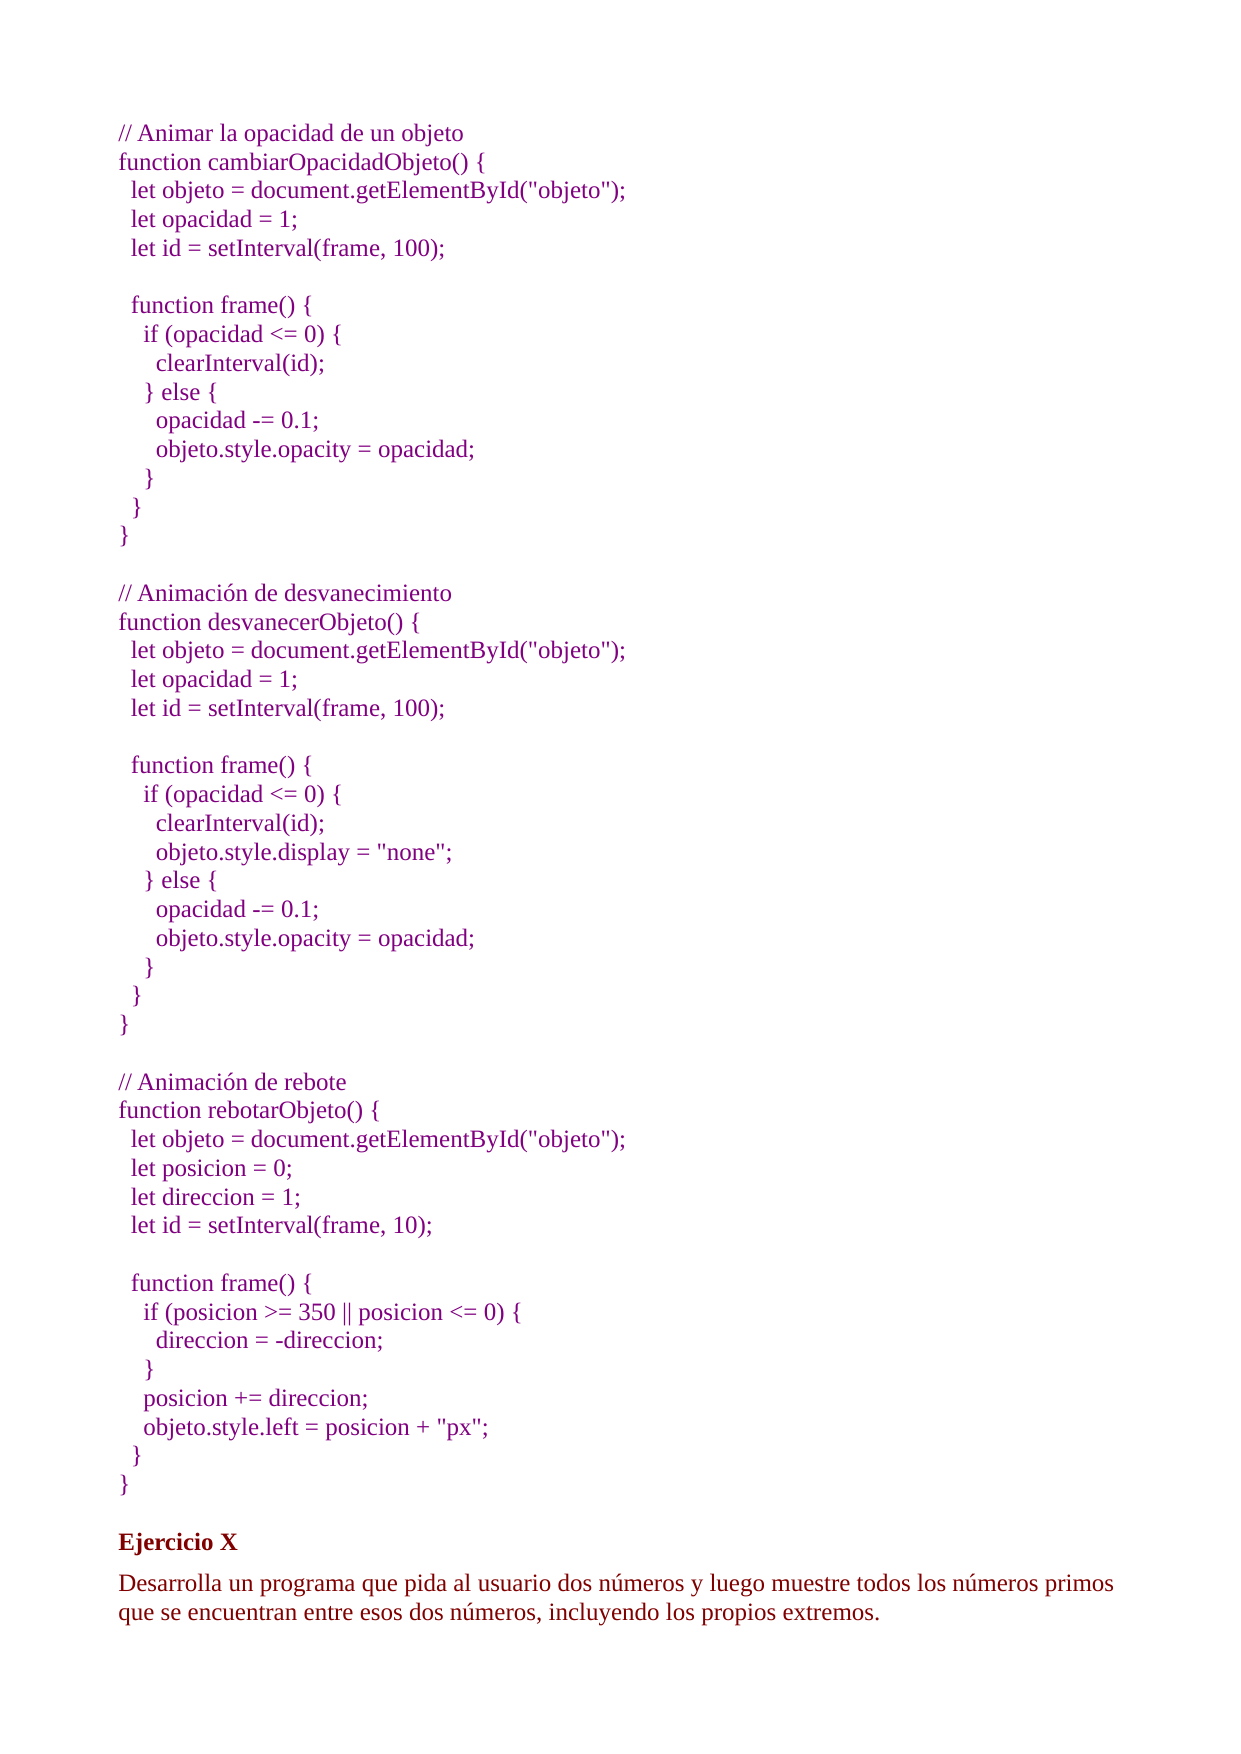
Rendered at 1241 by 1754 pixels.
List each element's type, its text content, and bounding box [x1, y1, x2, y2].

text objeto.style.opacity = opacidad; [118, 923, 1122, 952]
text } [118, 463, 1122, 492]
text function desvanecerObjeto() { [118, 607, 1122, 636]
text direccion = -direccion; [118, 1326, 1122, 1354]
text } [118, 1009, 1122, 1038]
text let direccion = 1; [118, 1182, 1122, 1211]
text Desarrolla un programa que pida al usuario dos números y luego muestre todos los números primos que se encuentran entre esos dos números, incluyendo los propios extremos. [118, 1568, 1122, 1626]
text objeto.style.display = "none"; [118, 837, 1122, 866]
text // Animar la opacidad de un objeto [118, 118, 1122, 147]
text clearInterval(id); [118, 808, 1122, 837]
text let opacidad = 1; [118, 664, 1122, 693]
text function frame() { [118, 1268, 1122, 1297]
text clearInterval(id); [118, 348, 1122, 377]
text opacidad -= 0.1; [118, 406, 1122, 434]
text let objeto = document.getElementById("objeto"); [118, 636, 1122, 664]
text posicion += direccion; [118, 1383, 1122, 1412]
text objeto.style.opacity = opacidad; [118, 434, 1122, 463]
text function rebotarObjeto() { [118, 1096, 1122, 1124]
text // Animación de desvanecimiento [118, 578, 1122, 607]
text } [118, 952, 1122, 981]
text if (opacidad <= 0) { [118, 779, 1122, 808]
text Ejercicio X [118, 1527, 1122, 1556]
text function frame() { [118, 291, 1122, 319]
text } [118, 1354, 1122, 1383]
text let opacidad = 1; [118, 204, 1122, 233]
text } else { [118, 866, 1122, 894]
text opacidad -= 0.1; [118, 894, 1122, 923]
text } [118, 981, 1122, 1009]
text if (opacidad <= 0) { [118, 319, 1122, 348]
text let objeto = document.getElementById("objeto"); [118, 176, 1122, 204]
text let objeto = document.getElementById("objeto"); [118, 1124, 1122, 1153]
text let id = setInterval(frame, 10); [118, 1211, 1122, 1239]
text if (posicion >= 350 || posicion <= 0) { [118, 1297, 1122, 1326]
text function frame() { [118, 751, 1122, 779]
text function cambiarOpacidadObjeto() { [118, 147, 1122, 176]
text } [118, 492, 1122, 521]
text } [118, 1441, 1122, 1469]
text // Animación de rebote [118, 1067, 1122, 1096]
text objeto.style.left = posicion + "px"; [118, 1412, 1122, 1441]
text } else { [118, 377, 1122, 406]
text } [118, 1469, 1122, 1498]
text let id = setInterval(frame, 100); [118, 233, 1122, 262]
text let id = setInterval(frame, 100); [118, 693, 1122, 722]
text let posicion = 0; [118, 1153, 1122, 1182]
text } [118, 521, 1122, 549]
